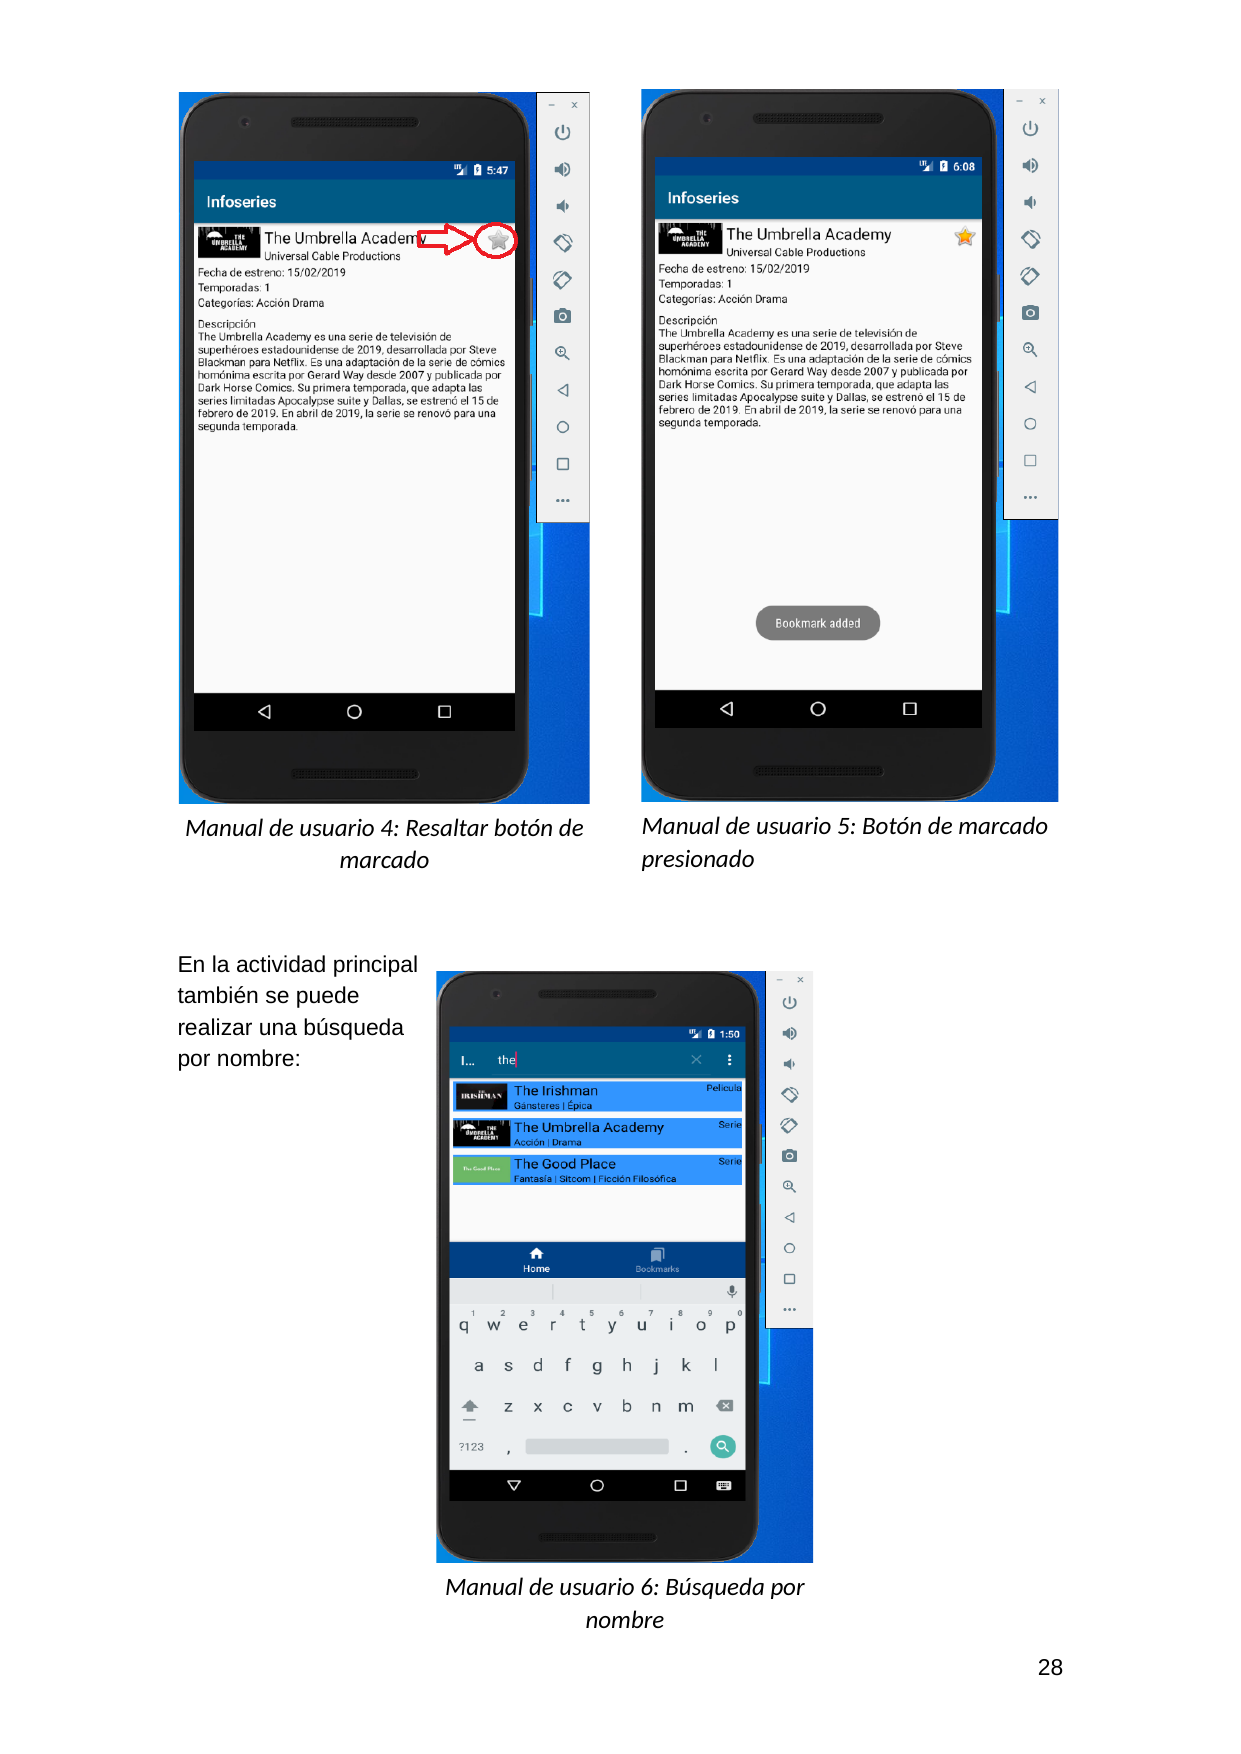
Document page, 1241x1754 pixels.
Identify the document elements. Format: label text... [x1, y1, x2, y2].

picture [436, 971, 814, 1563]
picture [178, 92, 590, 804]
text Manual de usuario 5: Botón de marcado presionado [641, 802, 1058, 874]
text Manual de usuario 6: Búsqueda por nombre [436, 1563, 813, 1634]
picture [641, 89, 1059, 802]
text En la actividad principal también se puede realizar una búsqueda por nombre: [177, 951, 1063, 1072]
text Manual de usuario 4: Resaltar botón de marcado [179, 804, 590, 875]
